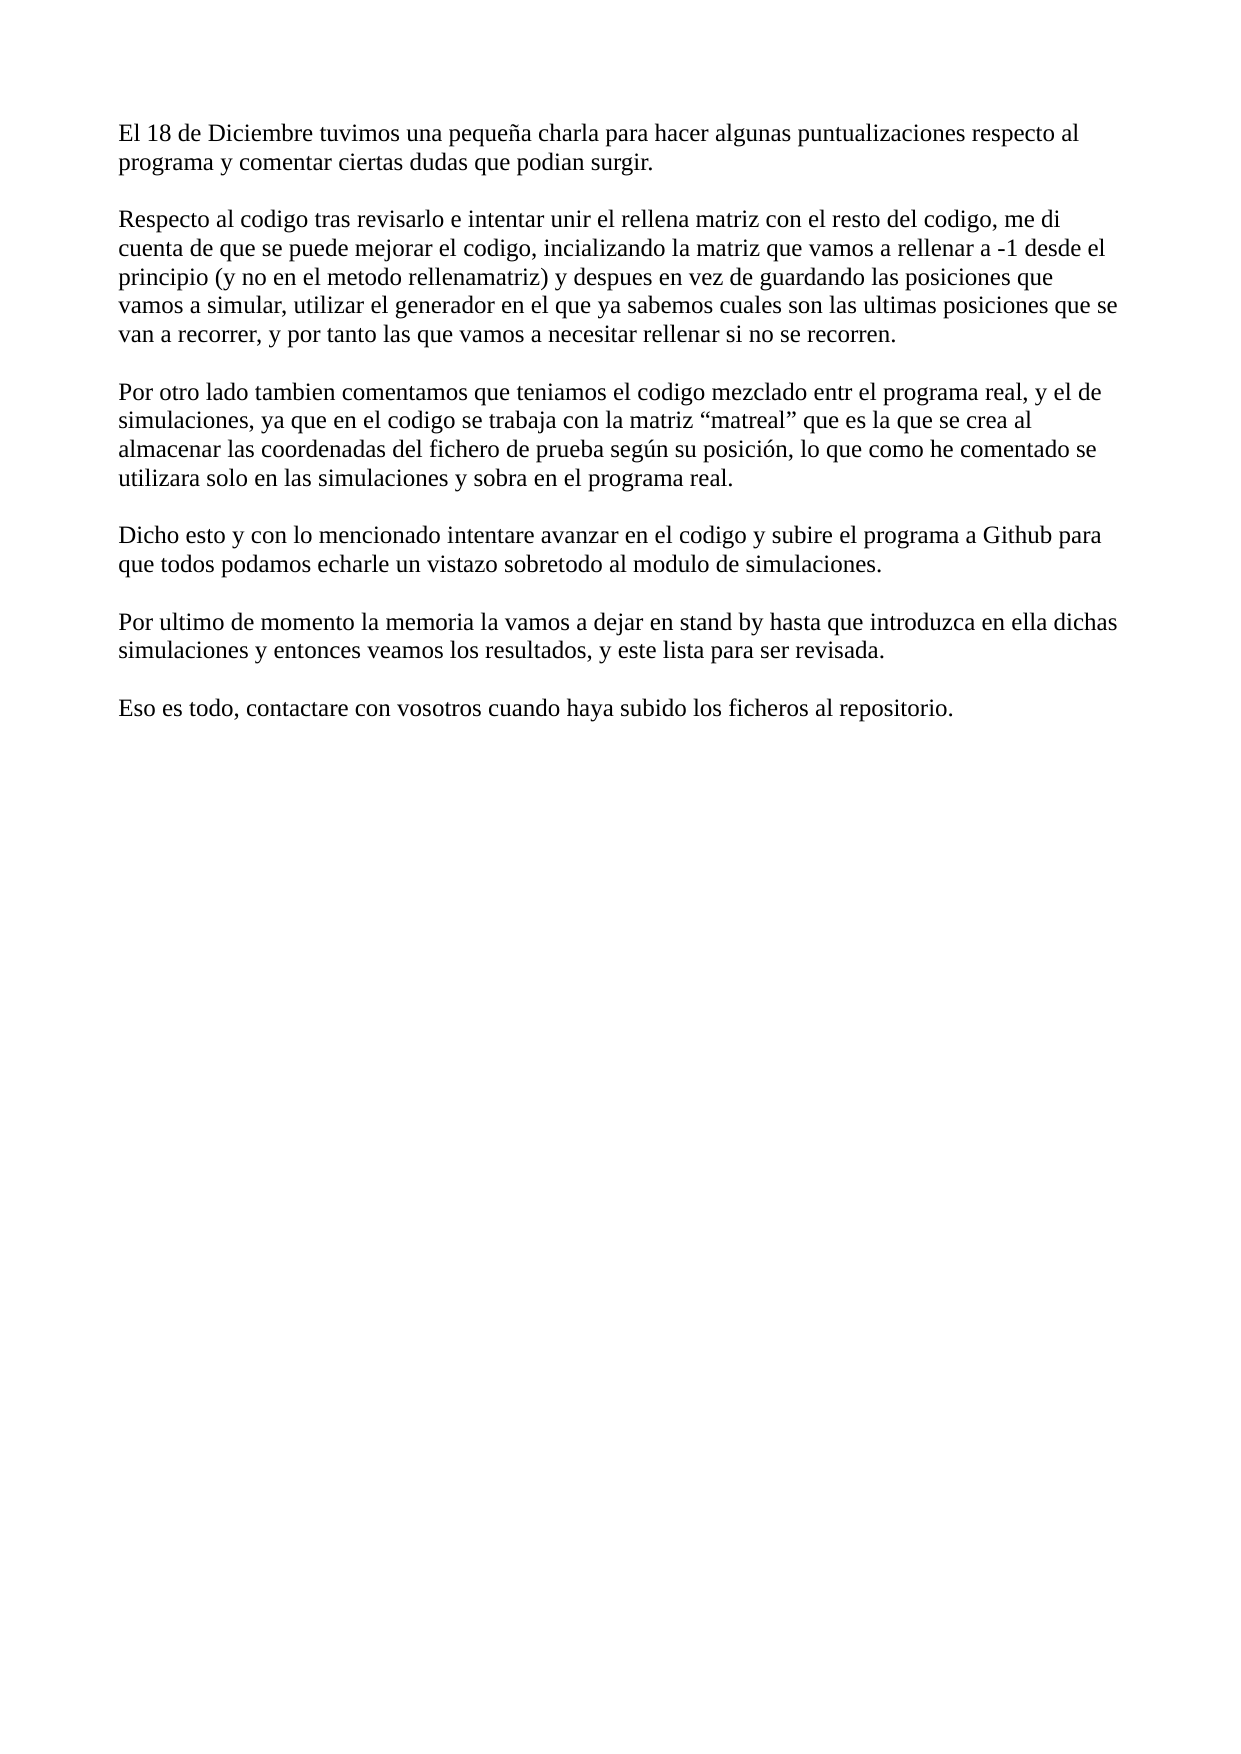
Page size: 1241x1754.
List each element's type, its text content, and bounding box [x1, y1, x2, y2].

text Eso es todo, contactare con vosotros cuando haya subido los ficheros al repositorio. [118, 693, 1122, 722]
text Por ultimo de momento la memoria la vamos a dejar en stand by hasta que introduzca en ella dichas simulaciones y entonces veamos los resultados, y este lista para ser revisada. [118, 607, 1122, 664]
text Por otro lado tambien comentamos que teniamos el codigo mezclado entr el programa real, y el de simulaciones, ya que en el codigo se trabaja con la matriz “matreal” que es la que se crea al almacenar las coordenadas del fichero de prueba según su posición, lo que como he comentado se utilizara solo en las simulaciones y sobra en el programa real. [118, 377, 1122, 492]
text Dicho esto y con lo mencionado intentare avanzar en el codigo y subire el programa a Github para que todos podamos echarle un vistazo sobretodo al modulo de simulaciones. [118, 521, 1122, 578]
text El 18 de Diciembre tuvimos una pequeña charla para hacer algunas puntualizaciones respecto al programa y comentar ciertas dudas que podian surgir. [118, 118, 1122, 176]
text Respecto al codigo tras revisarlo e intentar unir el rellena matriz con el resto del codigo, me di cuenta de que se puede mejorar el codigo, incializando la matriz que vamos a rellenar a -1 desde el principio (y no en el metodo rellenamatriz) y despues en vez de guardando las posiciones que vamos a simular, utilizar el generador en el que ya sabemos cuales son las ultimas posiciones que se van a recorrer, y por tanto las que vamos a necesitar rellenar si no se recorren. [118, 204, 1122, 348]
